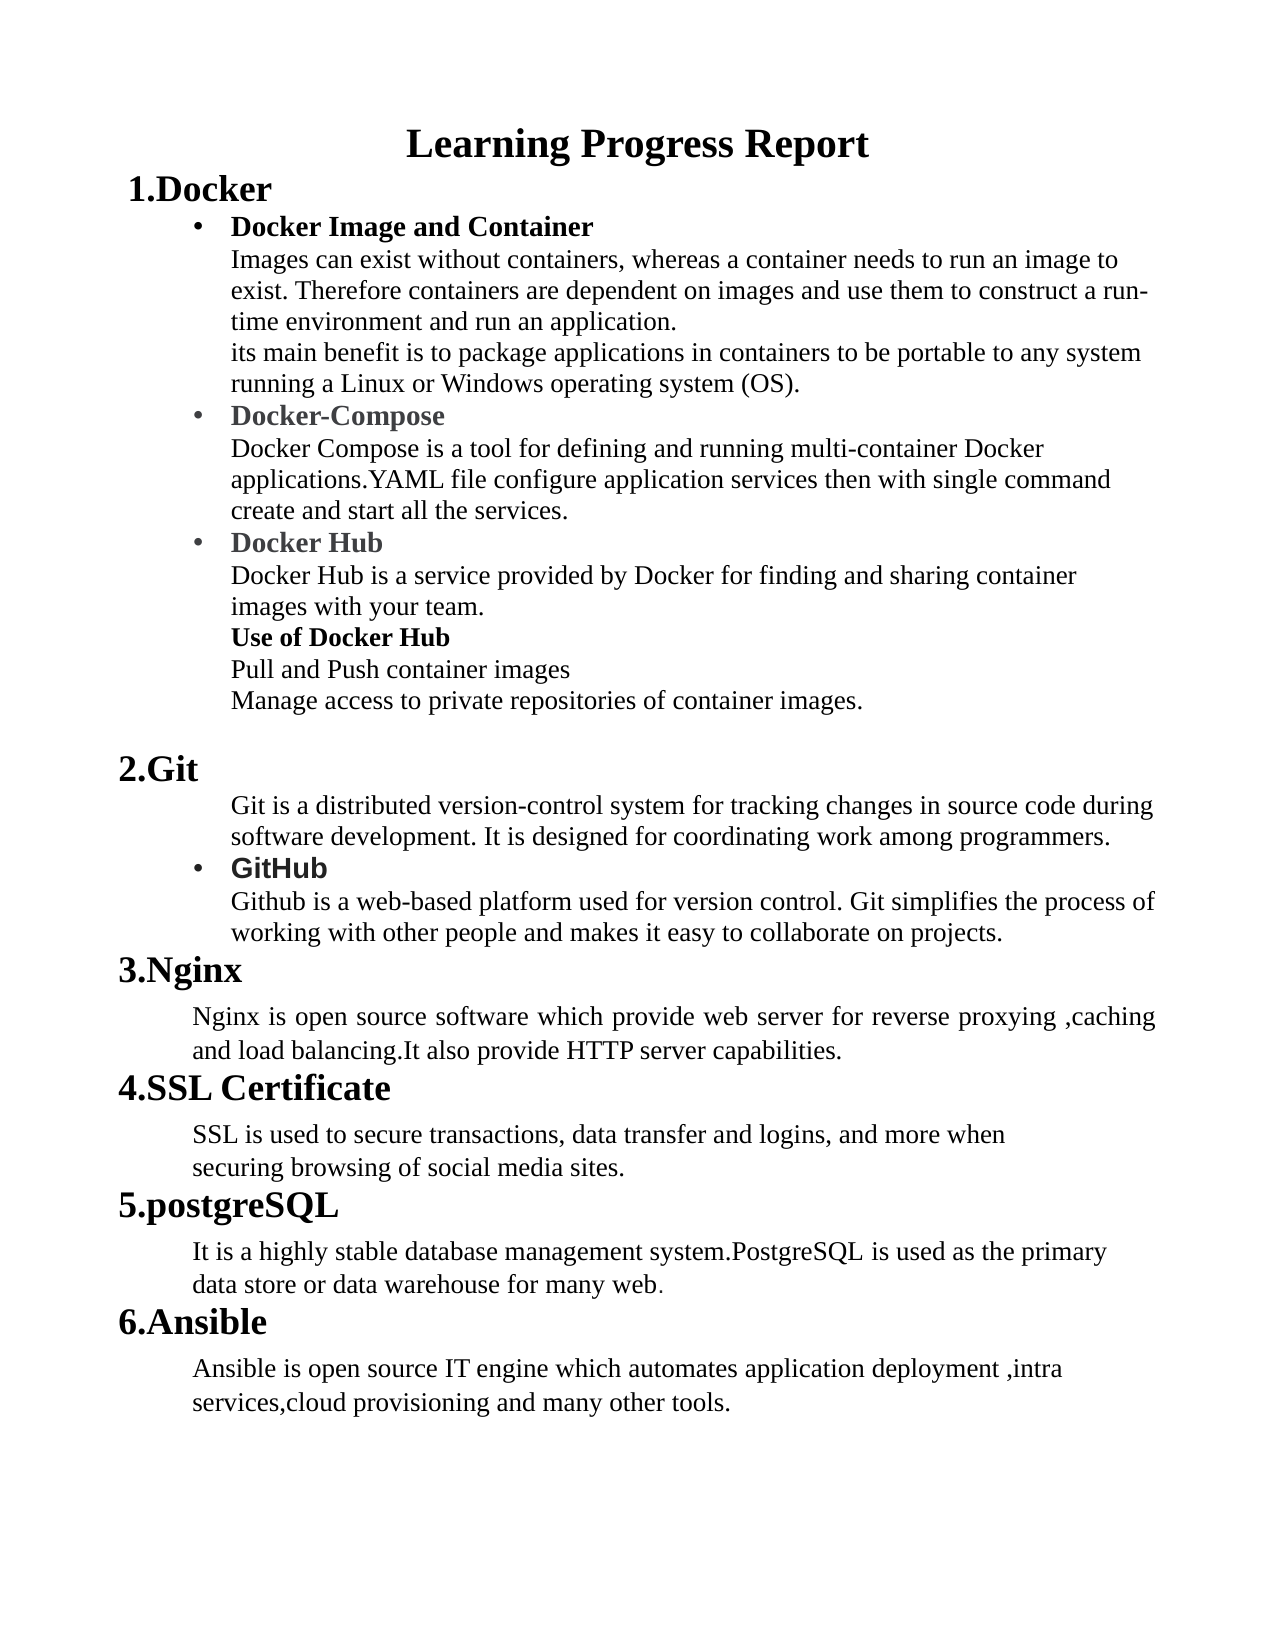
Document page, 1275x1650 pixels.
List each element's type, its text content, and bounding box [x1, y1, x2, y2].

list Docker Compose is a tool for defining and running multi-container Docker applications.YAML file configure application services then with single command create and start all the services. [193, 432, 1157, 526]
list Manage access to private repositories of container images. [193, 684, 1157, 715]
list Git is a distributed version-control system for tracking changes in source code during software development. It is designed for coordinating work among programmers. [193, 789, 1157, 852]
text 4.SSL Certificate [118, 1065, 1157, 1108]
text Nginx is open source software which provide web server for reverse proxying ,caching and load balancing.It also provide HTTP server capabilities. [118, 991, 1157, 1065]
list Docker Image and Container Images can exist without containers, whereas a container needs to run an image to exist. Therefore containers are dependent on images and use them to construct a run-time environment and run an application. [193, 209, 1157, 336]
text It is a highly stable database management system.PostgreSQL is used as the primary data store or data warehouse for many web. [118, 1226, 1157, 1300]
list Use of Docker Hub [193, 622, 1157, 653]
text Learning Progress Report [118, 118, 1157, 166]
list Docker Hub is a service provided by Docker for finding and sharing container images with your team. [193, 559, 1157, 622]
text 6.Ansible [118, 1300, 1157, 1343]
text 2.Git [118, 746, 1157, 789]
list Pull and Push container images [193, 653, 1157, 684]
list GitHub [193, 852, 1157, 885]
list Github is a web-based platform used for version control. Git simplifies the process of working with other people and makes it easy to collaborate on projects. [193, 885, 1157, 948]
list Docker-Compose [193, 398, 1157, 432]
list Docker Hub [193, 526, 1157, 559]
text 5.postgreSQL [118, 1182, 1157, 1226]
text SSL is used to secure transactions, data transfer and logins, and more when securing browsing of social media sites. [118, 1108, 1157, 1182]
list its main benefit is to package applications in containers to be portable to any system running a Linux or Windows operating system (OS). [193, 336, 1157, 398]
text 3.Nginx [118, 948, 1157, 991]
text 1.Docker [118, 166, 1157, 209]
text Ansible is open source IT engine which automates application deployment ,intra services,cloud provisioning and many other tools. [118, 1343, 1157, 1417]
